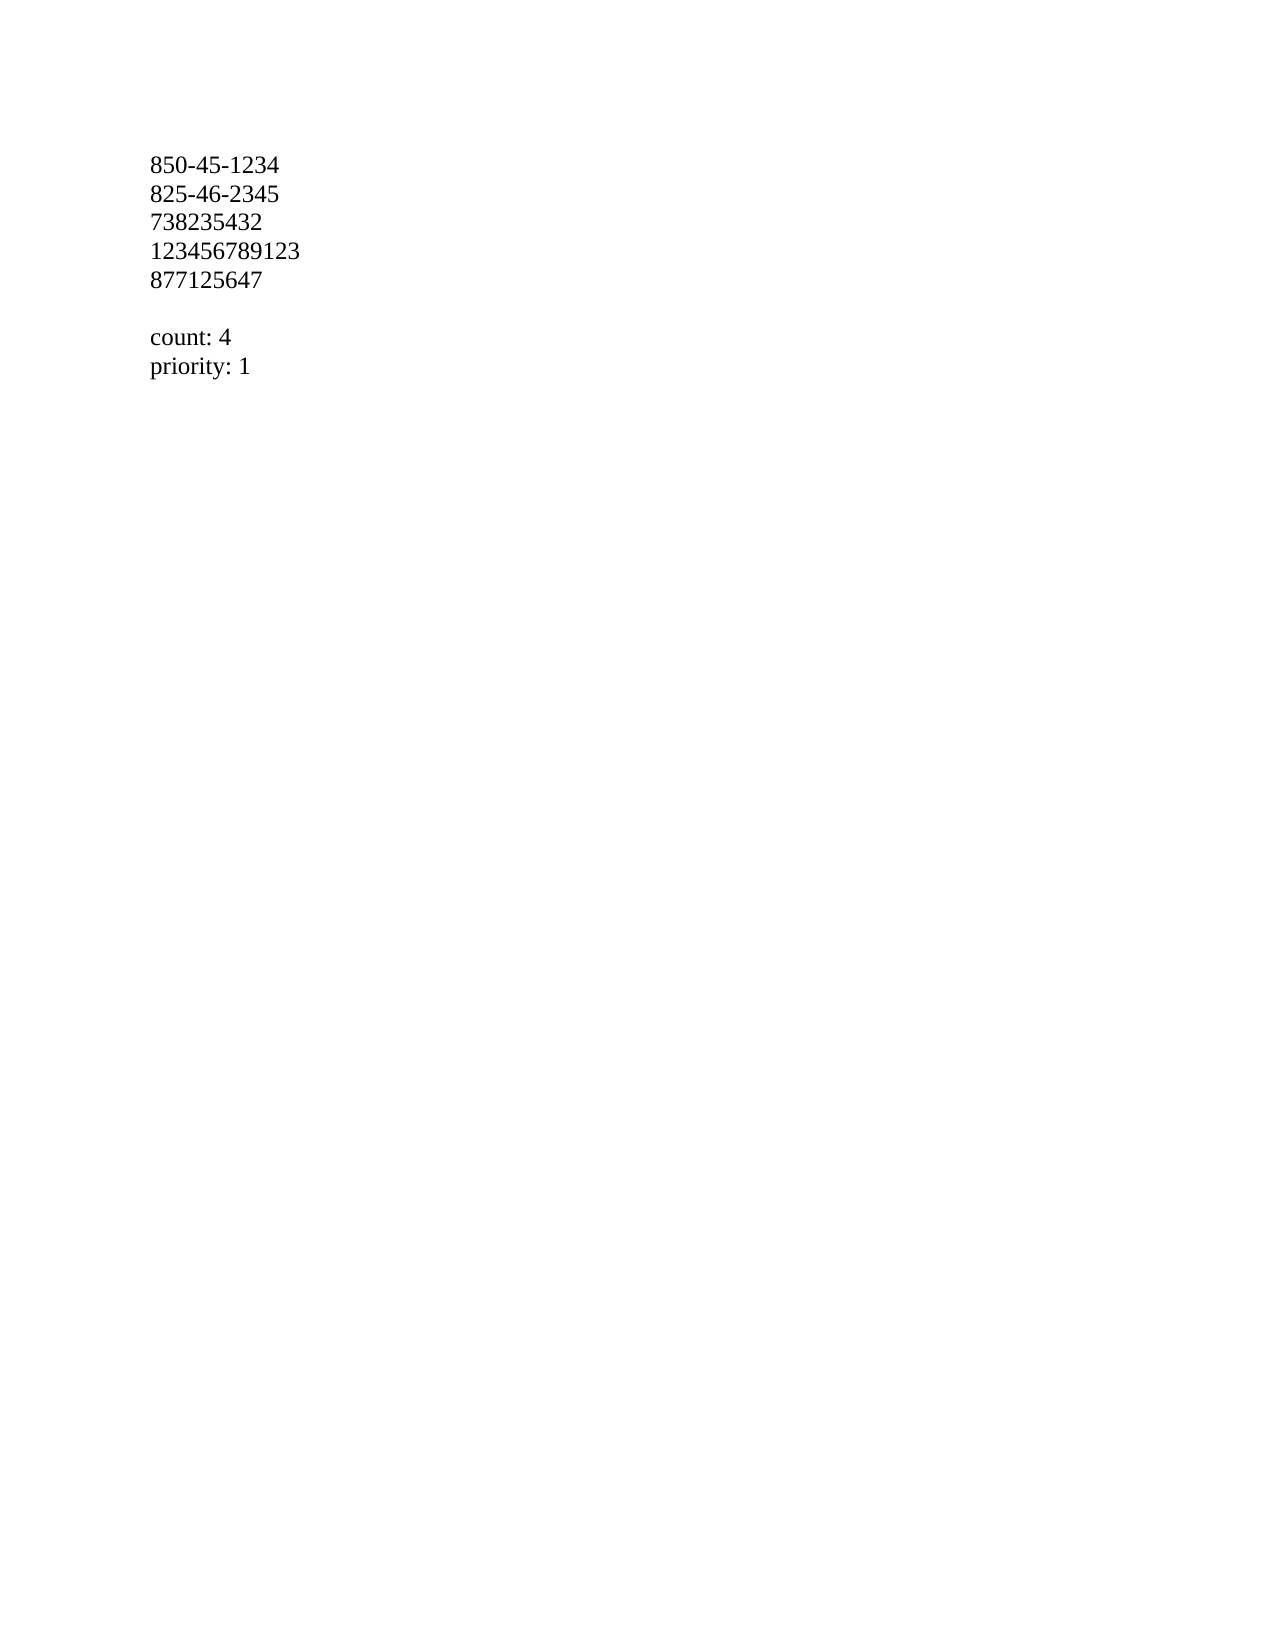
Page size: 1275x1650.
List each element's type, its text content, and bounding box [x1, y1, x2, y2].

text 738235432 [150, 207, 1125, 236]
text 877125647 [150, 265, 1125, 294]
text priority: 1 [150, 351, 1125, 380]
text count: 4 [150, 322, 1125, 351]
text 825-46-2345 [150, 179, 1125, 207]
text 123456789123 [150, 236, 1125, 265]
text 850-45-1234 [150, 150, 1125, 179]
